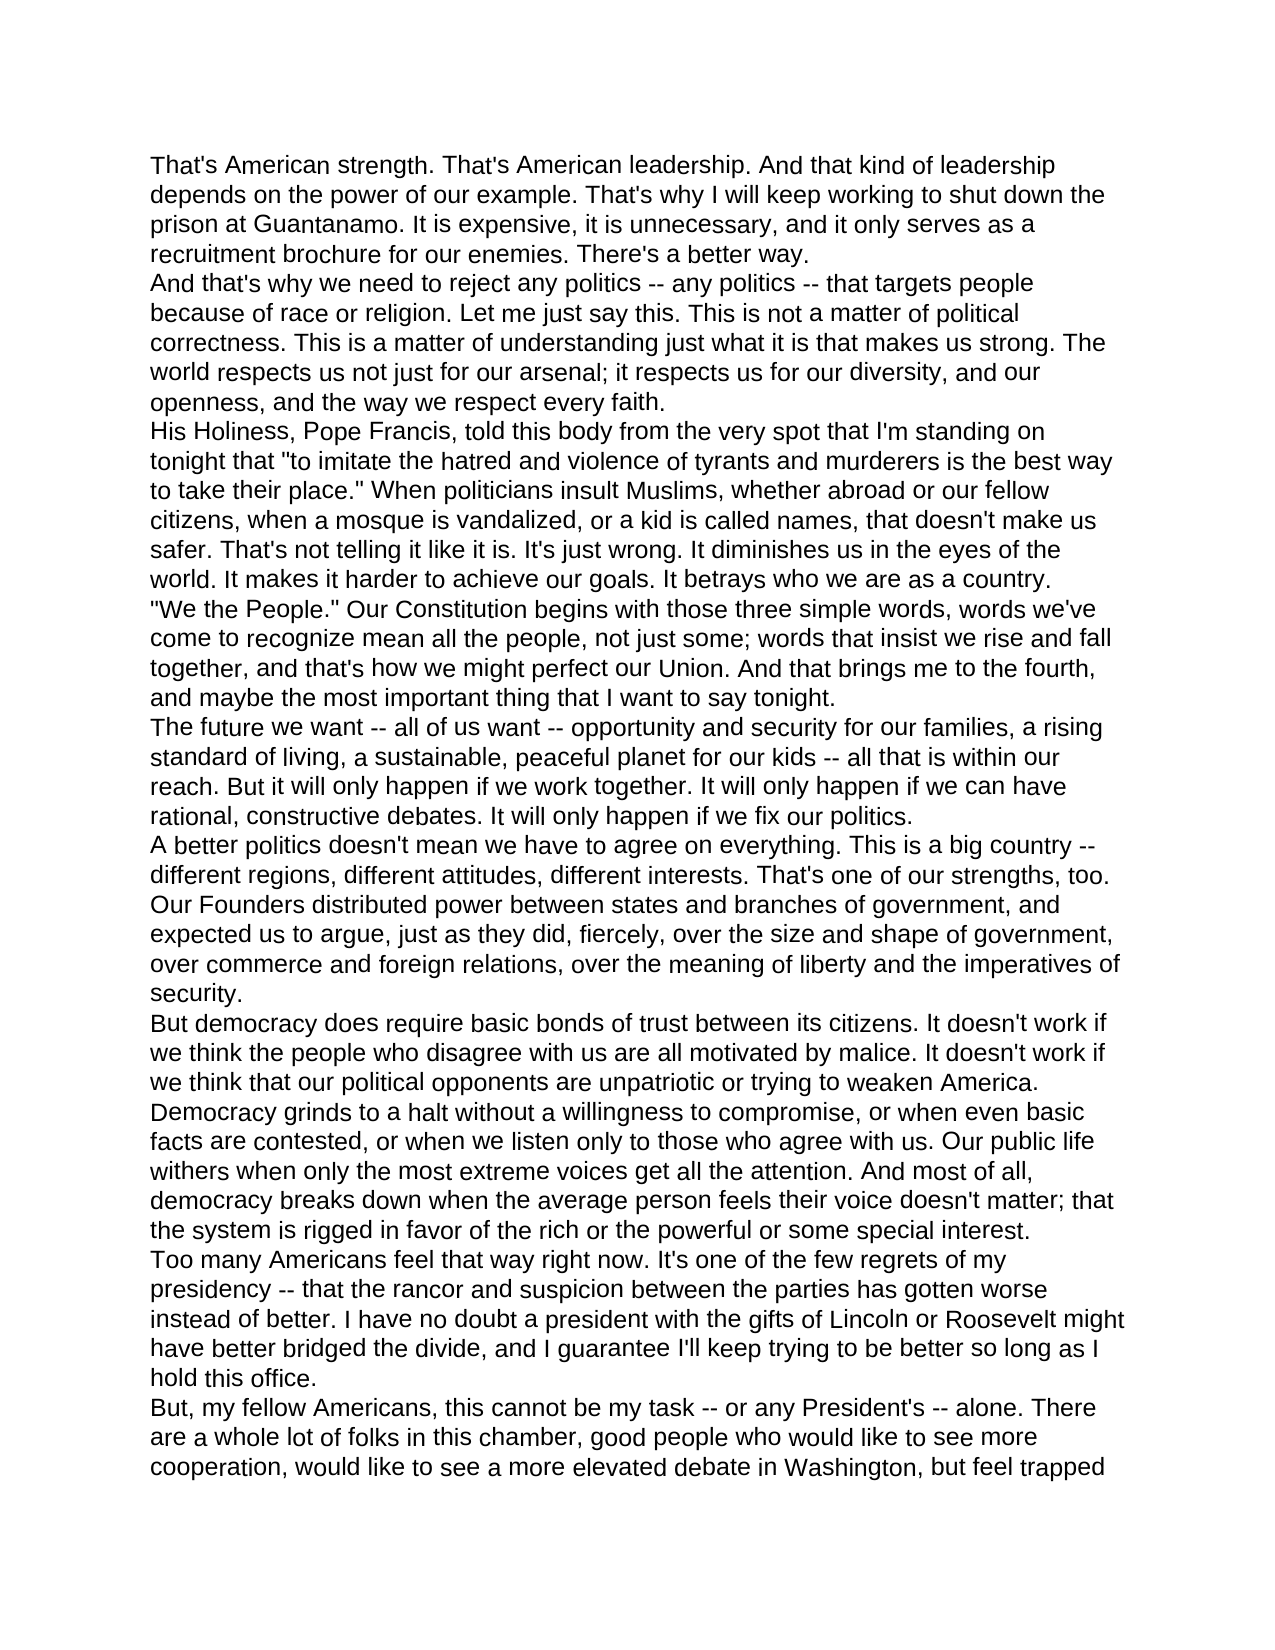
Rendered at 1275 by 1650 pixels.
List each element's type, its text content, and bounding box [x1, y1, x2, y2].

text The future we want -- all of us want -- opportunity and security for our families, a rising standard of living, a sustainable, peaceful planet for our kids -- all that is within our reach. But it will only happen if we work together. It will only happen if we can have rational, constructive debates. It will only happen if we fix our politics. [150, 712, 1125, 830]
text And that's why we need to reject any politics -- any politics -- that targets people because of race or religion. Let me just say this. This is not a matter of political correctness. This is a matter of understanding just what it is that makes us strong. The world respects us not just for our arsenal; it respects us for our diversity, and our openness, and the way we respect every faith. [150, 268, 1125, 416]
text But, my fellow Americans, this cannot be my task -- or any President's -- alone. There are a whole lot of folks in this chamber, good people who would like to see more cooperation, would like to see a more elevated debate in Washington, but feel trapped [150, 1392, 1125, 1481]
text "We the People." Our Constitution begins with those three simple words, words we've come to recognize mean all the people, not just some; words that insist we rise and fall together, and that's how we might perfect our Union. And that brings me to the fourth, and maybe the most important thing that I want to say tonight. [150, 594, 1125, 712]
text His Holiness, Pope Francis, told this body from the very spot that I'm standing on tonight that "to imitate the hatred and violence of tyrants and murderers is the best way to take their place." When politicians insult Muslims, whether abroad or our fellow citizens, when a mosque is vandalized, or a kid is called names, that doesn't make us safer. That's not telling it like it is. It's just wrong. It diminishes us in the eyes of the world. It makes it harder to achieve our goals. It betrays who we are as a country. [150, 416, 1125, 594]
text That's American strength. That's American leadership. And that kind of leadership depends on the power of our example. That's why I will keep working to shut down the prison at Guantanamo. It is expensive, it is unnecessary, and it only serves as a recruitment brochure for our enemies. There's a better way. [150, 150, 1125, 268]
text A better politics doesn't mean we have to agree on everything. This is a big country -- different regions, different attitudes, different interests. That's one of our strengths, too. Our Founders distributed power between states and branches of government, and expected us to argue, just as they did, fiercely, over the size and shape of government, over commerce and foreign relations, over the meaning of liberty and the imperatives of security. [150, 830, 1125, 1008]
text But democracy does require basic bonds of trust between its citizens. It doesn't work if we think the people who disagree with us are all motivated by malice. It doesn't work if we think that our political opponents are unpatriotic or trying to weaken America. Democracy grinds to a halt without a willingness to compromise, or when even basic facts are contested, or when we listen only to those who agree with us. Our public life withers when only the most extreme voices get all the attention. And most of all, democracy breaks down when the average person feels their voice doesn't matter; that the system is rigged in favor of the rich or the powerful or some special interest. [150, 1008, 1125, 1244]
text Too many Americans feel that way right now. It's one of the few regrets of my presidency -- that the rancor and suspicion between the parties has gotten worse instead of better. I have no doubt a president with the gifts of Lincoln or Roosevelt might have better bridged the divide, and I guarantee I'll keep trying to be better so long as I hold this office. [150, 1244, 1125, 1392]
